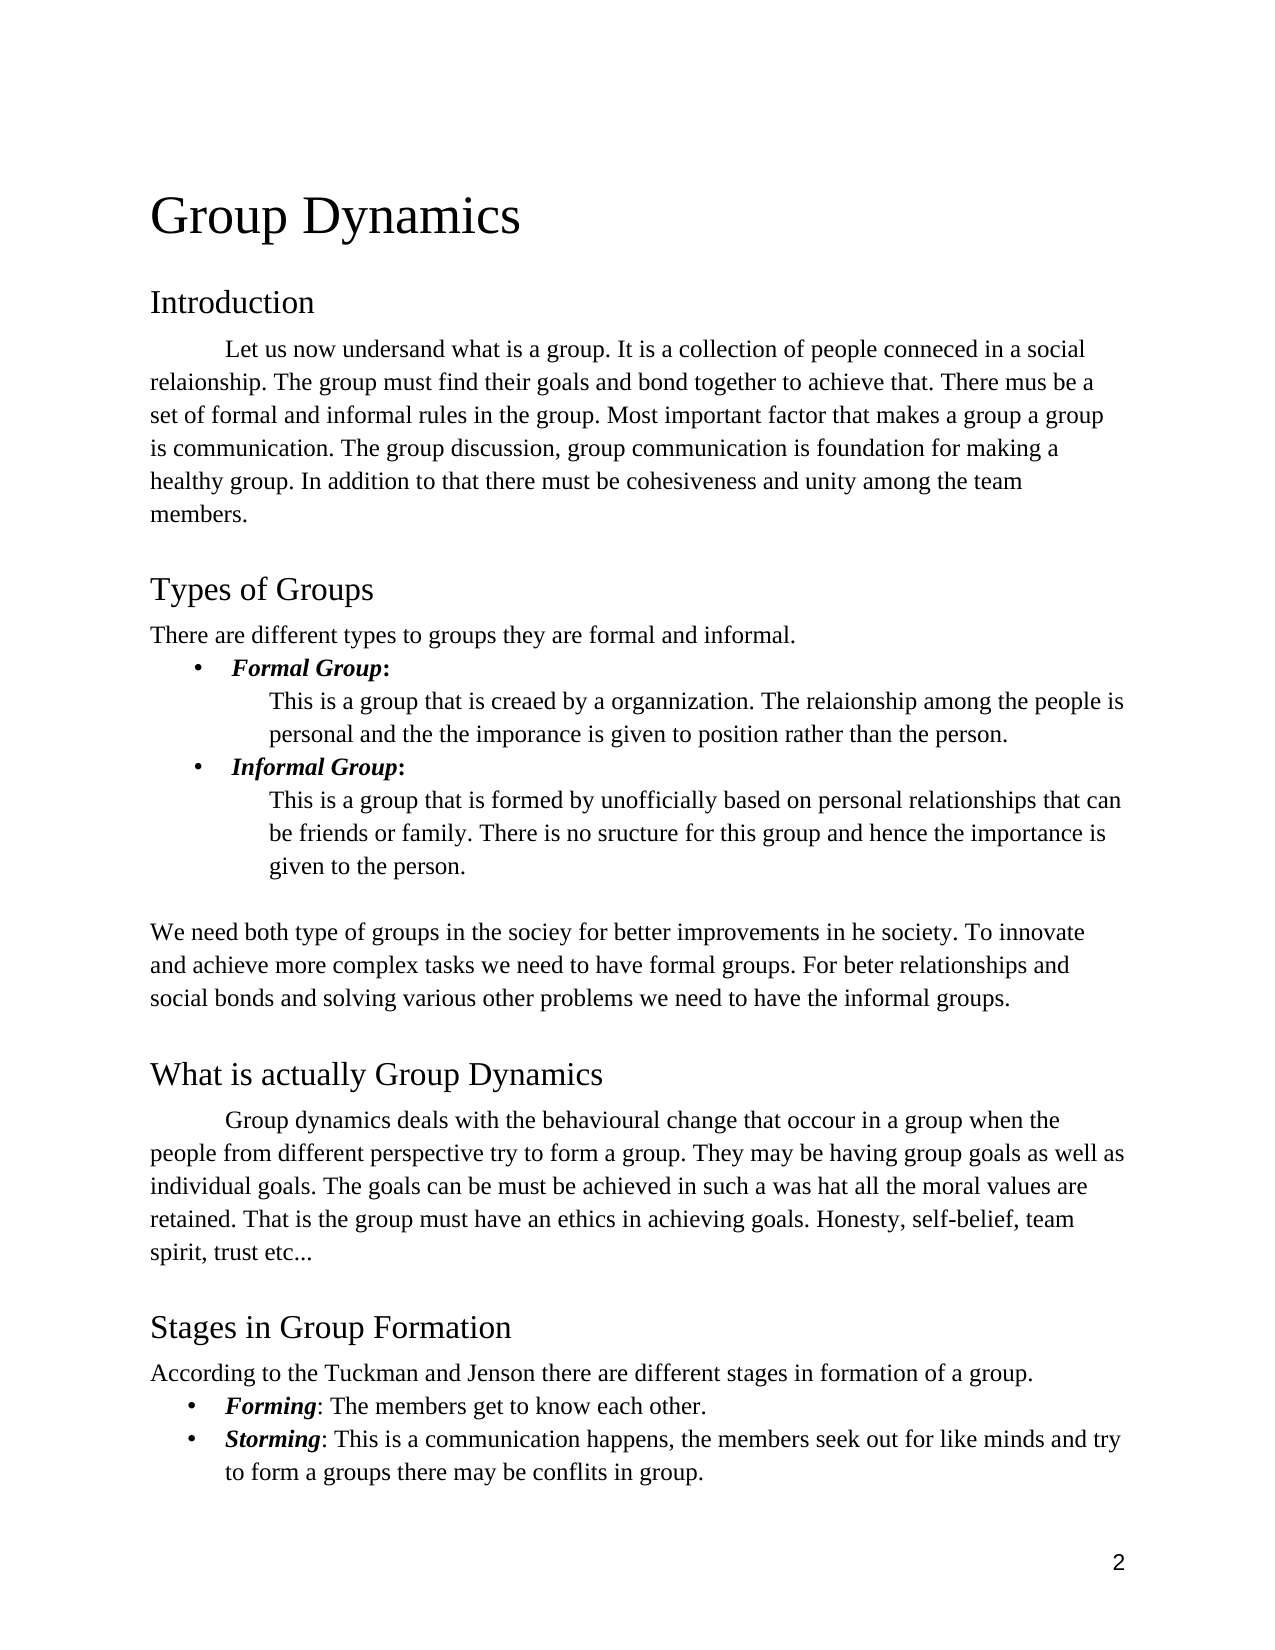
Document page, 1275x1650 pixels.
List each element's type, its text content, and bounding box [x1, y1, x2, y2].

title Group Dynamics [150, 183, 1125, 245]
text Let us now undersand what is a group. It is a collection of people conneced in a social relaionship. The group must find their goals and bond together to achieve that. There mus be a set of formal and informal rules in the group. Most important factor that makes a group a group is communication. The group discussion, group communication is foundation for making a healthy group. In addition to that there must be cohesiveness and unity among the team members. [150, 334, 1125, 527]
subtitle What is actually Group Dynamics [150, 1054, 1125, 1092]
text Group dynamics deals with the behavioural change that occour in a group when the people from different perspective try to form a group. They may be having group goals as well as individual goals. The goals can be must be achieved in such a was hat all the moral values are retained. That is the group must have an ethics in achieving goals. Honesty, self-belief, team spirit, trust etc... [150, 1105, 1125, 1266]
text We need both type of groups in the sociey for better improvements in he society. To innovate and achieve more complex tasks we need to have formal groups. For beter relationships and social bonds and solving various other problems we need to have the informal groups. [150, 917, 1125, 1012]
text According to the Tuckman and Jenson there are different stages in formation of a group. [150, 1358, 1125, 1387]
list Storming: This is a communication happens, the members seek out for like minds and try to form a groups there may be conflits in group. [187, 1424, 1125, 1486]
list Formal Group: [194, 653, 1125, 682]
subtitle Stages in Group Formation [150, 1307, 1125, 1346]
list This is a group that is creaed by a organnization. The relaionship among the people is personal and the the imporance is given to position rather than the person. [231, 686, 1125, 748]
text There are different types to groups they are formal and informal. [150, 620, 1125, 649]
subtitle Introduction [150, 283, 1125, 321]
list Informal Group: [194, 752, 1125, 781]
list Forming: The members get to know each other. [187, 1391, 1125, 1420]
subtitle Types of Groups [150, 569, 1125, 608]
list This is a group that is formed by unofficially based on personal relationships that can be friends or family. There is no sructure for this group and hence the importance is given to the person. [231, 785, 1125, 880]
